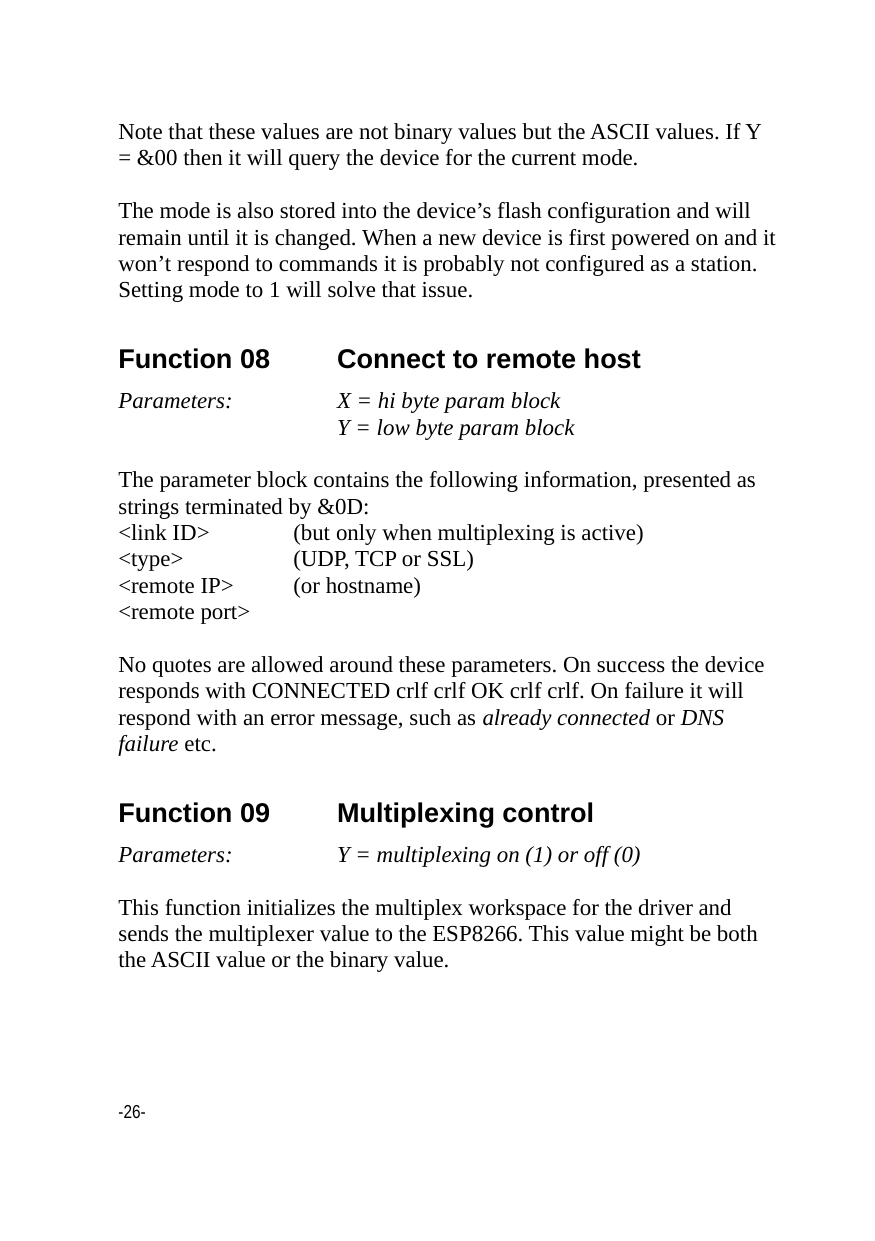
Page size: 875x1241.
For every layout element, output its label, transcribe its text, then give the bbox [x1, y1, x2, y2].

text Parameters: X = hi byte param block [118, 387, 780, 414]
text The parameter block contains the following information, presented as strings terminated by &0D: [118, 466, 780, 519]
text Note that these values are not binary values but the ASCII values. If Y = &00 then it will query the device for the current mode. [118, 118, 780, 171]
text <remote IP> (or hostname) [118, 572, 780, 598]
text This function initializes the multiplex workspace for the driver and sends the multiplexer value to the ESP8266. This value might be both the ASCII value or the binary value. [118, 894, 780, 973]
text Parameters: Y = multiplexing on (1) or off (0) [118, 841, 780, 867]
text <link ID> (but only when multiplexing is active) [118, 519, 780, 545]
text Y = low byte param block [118, 414, 780, 440]
subtitle Function 09 Multiplexing control [118, 797, 780, 828]
text <remote port> [118, 598, 780, 624]
text The mode is also stored into the device’s flash configuration and will remain until it is changed. When a new device is first powered on and it won’t respond to commands it is probably not configured as a station. Setting mode to 1 will solve that issue. [118, 197, 780, 303]
text No quotes are allowed around these parameters. On success the device responds with CONNECTED crlf crlf OK crlf crlf. On failure it will respond with an error message, such as already connected or DNS failure etc. [118, 651, 780, 756]
subtitle Function 08 Connect to remote host [118, 343, 780, 375]
text <type> (UDP, TCP or SSL) [118, 545, 780, 572]
